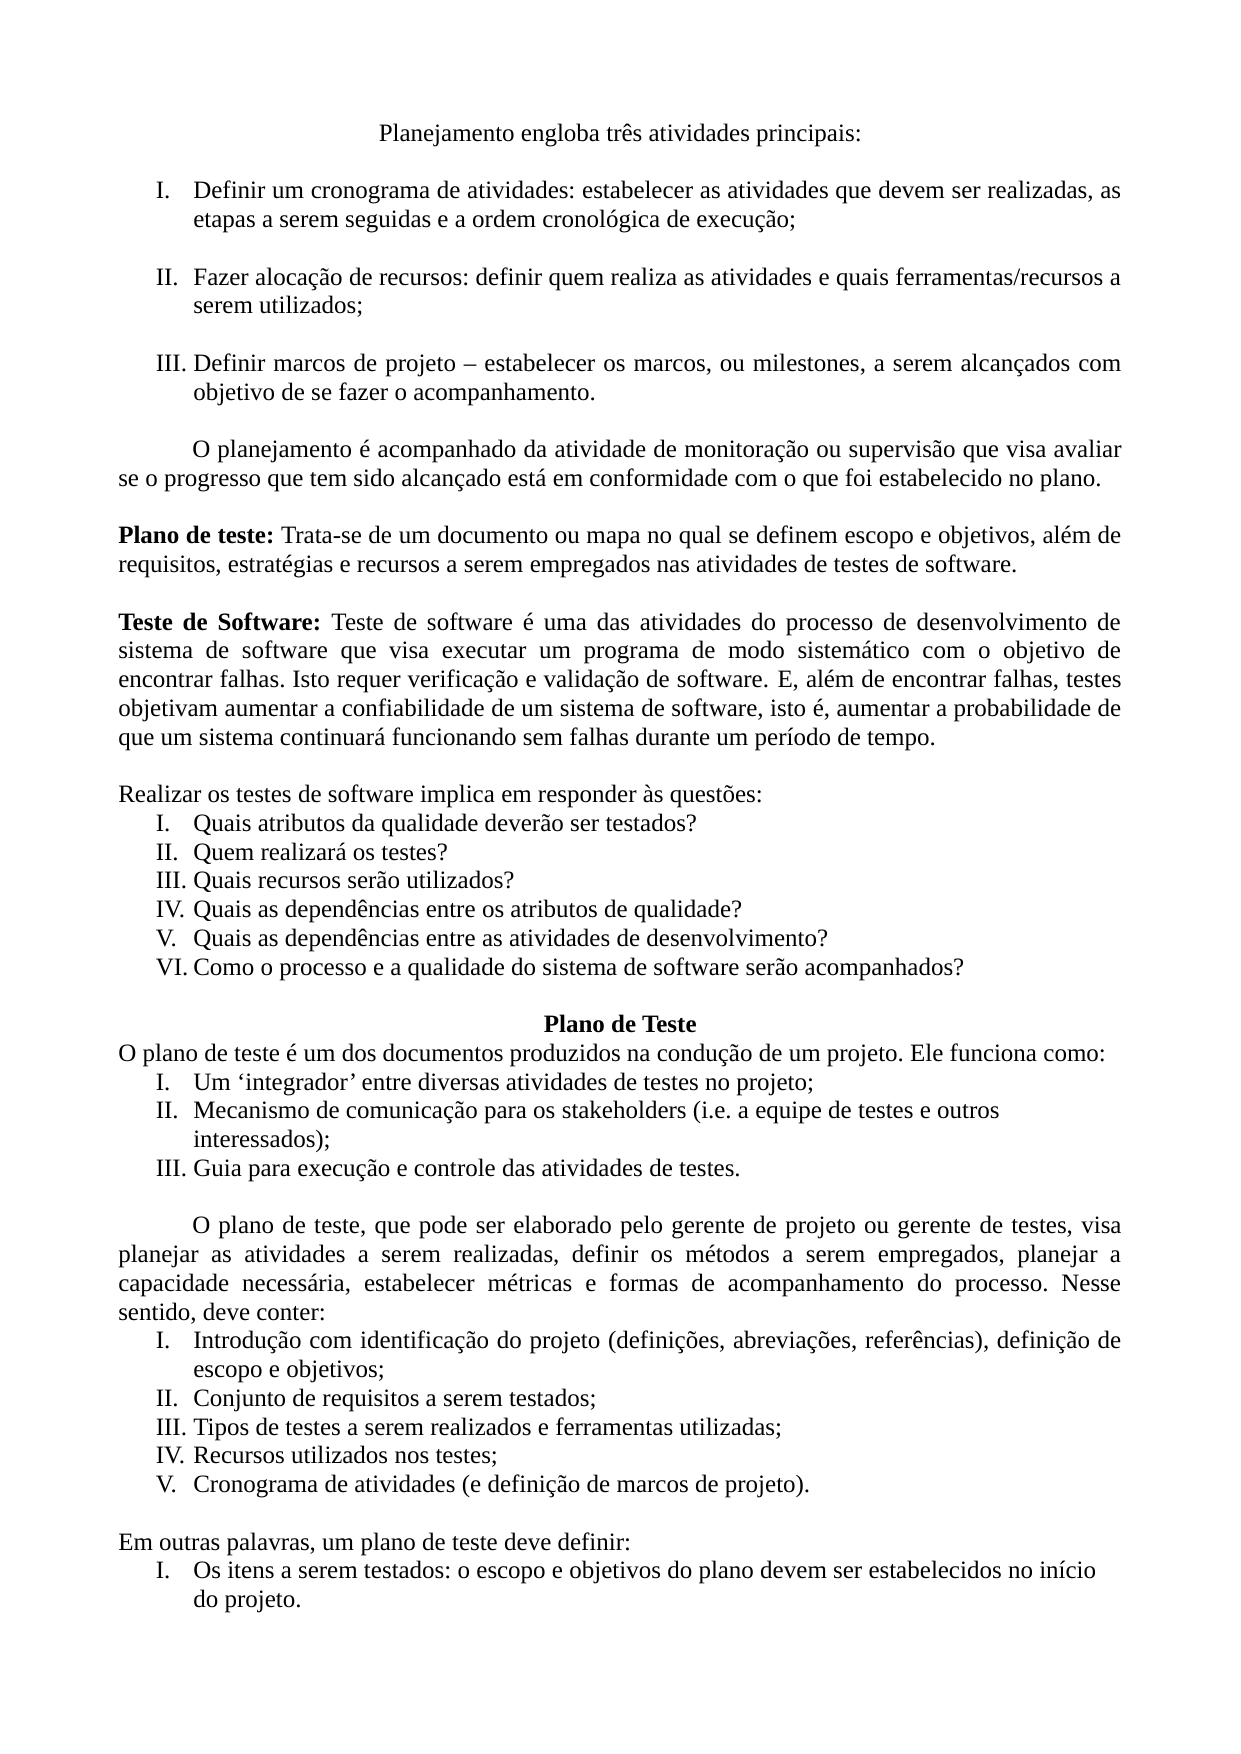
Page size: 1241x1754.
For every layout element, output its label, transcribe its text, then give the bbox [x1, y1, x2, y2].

list Quem realizará os testes? [156, 837, 1122, 866]
list Recursos utilizados nos testes; [156, 1441, 1122, 1469]
list Quais as dependências entre os atributos de qualidade? [156, 894, 1122, 923]
list Definir um cronograma de atividades: estabelecer as atividades que devem ser realizadas, as etapas a serem seguidas e a ordem cronológica de execução; [156, 176, 1122, 233]
text Planejamento engloba três atividades principais: [118, 118, 1122, 147]
list Conjunto de requisitos a serem testados; [156, 1383, 1122, 1412]
list Cronograma de atividades (e definição de marcos de projeto). [156, 1469, 1122, 1498]
list Quais recursos serão utilizados? [156, 866, 1122, 894]
list Fazer alocação de recursos: definir quem realiza as atividades e quais ferramentas/recursos a serem utilizados; [156, 262, 1122, 319]
list Um ‘integrador’ entre diversas atividades de testes no projeto; [156, 1067, 1122, 1096]
text Em outras palavras, um plano de teste deve definir: [118, 1527, 1122, 1556]
list Guia para execução e controle das atividades de testes. [156, 1153, 1122, 1182]
list Mecanismo de comunicação para os stakeholders (i.e. a equipe de testes e outros interessados); [156, 1096, 1122, 1153]
list Como o processo e a qualidade do sistema de software serão acompanhados? [156, 952, 1122, 981]
list Introdução com identificação do projeto (definições, abreviações, referências), definição de escopo e objetivos; [156, 1326, 1122, 1383]
text Plano de Teste [118, 1009, 1122, 1038]
list Os itens a serem testados: o escopo e objetivos do plano devem ser estabelecidos no início do projeto. [156, 1556, 1122, 1613]
list Quais atributos da qualidade deverão ser testados? [156, 808, 1122, 837]
list Quais as dependências entre as atividades de desenvolvimento? [156, 923, 1122, 952]
text Realizar os testes de software implica em responder às questões: [118, 779, 1122, 808]
text O plano de teste, que pode ser elaborado pelo gerente de projeto ou gerente de testes, visa planejar as atividades a serem realizadas, definir os métodos a serem empregados, planejar a capacidade necessária, estabelecer métricas e formas de acompanhamento do processo. Nesse sentido, deve conter: [118, 1211, 1122, 1326]
text Teste de Software: Teste de software é uma das atividades do processo de desenvolvimento de sistema de software que visa executar um programa de modo sistemático com o objetivo de encontrar falhas. Isto requer verificação e validação de software. E, além de encontrar falhas, testes objetivam aumentar a confiabilidade de um sistema de software, isto é, aumentar a probabilidade de que um sistema continuará funcionando sem falhas durante um período de tempo. [118, 607, 1122, 751]
text Plano de teste: Trata-se de um documento ou mapa no qual se definem escopo e objetivos, além de requisitos, estratégias e recursos a serem empregados nas atividades de testes de software. [118, 521, 1122, 578]
text O planejamento é acompanhado da atividade de monitoração ou supervisão que visa avaliar se o progresso que tem sido alcançado está em conformidade com o que foi estabelecido no plano. [118, 434, 1122, 492]
list Definir marcos de projeto – estabelecer os marcos, ou milestones, a serem alcançados com objetivo de se fazer o acompanhamento. [156, 348, 1122, 406]
text O plano de teste é um dos documentos produzidos na condução de um projeto. Ele funciona como: [118, 1038, 1122, 1067]
list Tipos de testes a serem realizados e ferramentas utilizadas; [156, 1412, 1122, 1441]
